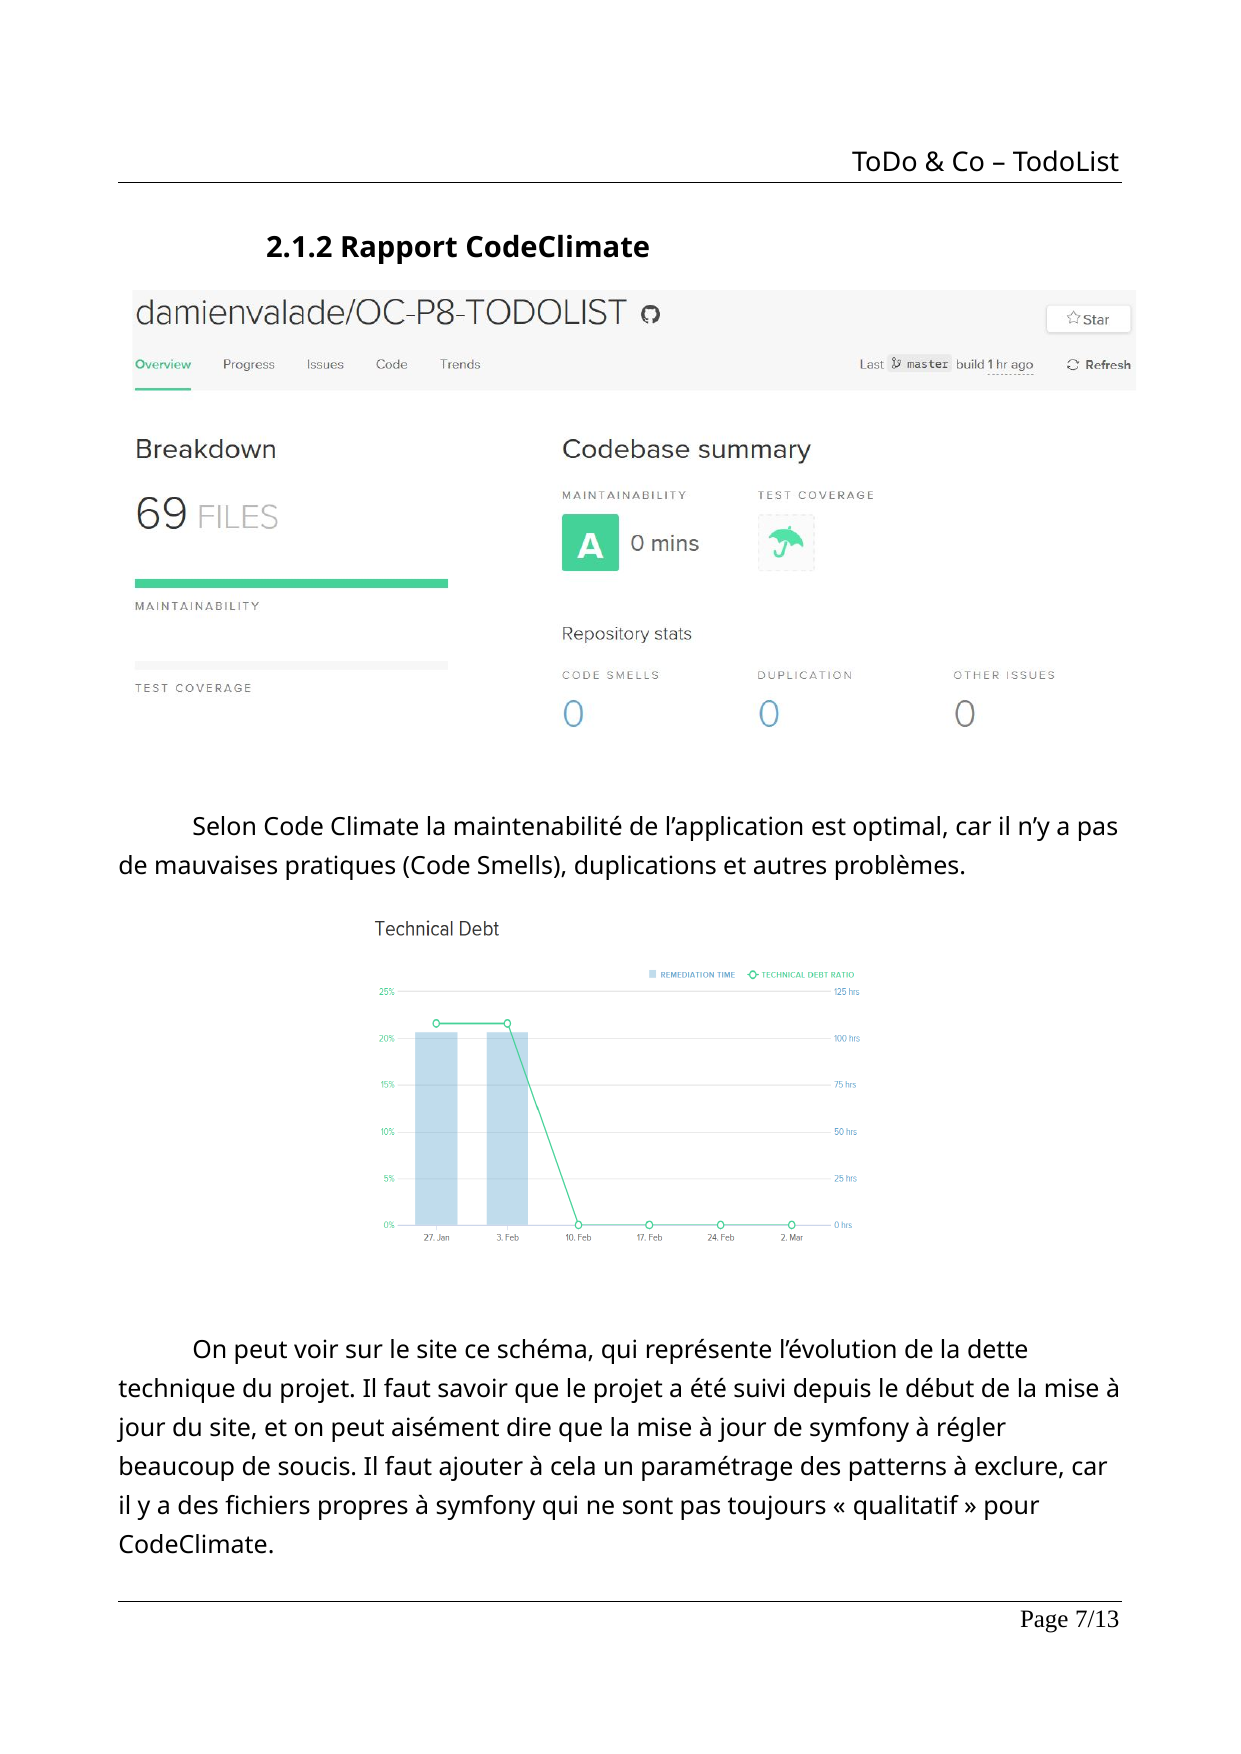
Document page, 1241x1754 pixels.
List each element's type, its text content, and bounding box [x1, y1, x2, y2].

text On peut voir sur le site ce schéma, qui représente l’évolution de la dette technique du projet. Il faut savoir que le projet a été suivi depuis le début de la mise à jour du site, et on peut aisément dire que la mise à jour de symfony à régler beaucoup de soucis. Il faut ajouter à cela un paramétrage des patterns à exclure, car il y a des fichiers propres à symfony qui ne sont pas toujours « qualitatif » pour CodeClimate. [118, 1331, 1122, 1561]
text Selon Code Climate la maintenabilité de l’application est optimal, car il n’y a pas de mauvaises pratiques (Code Smells), duplications et autres problèmes. [118, 808, 1122, 882]
picture [373, 910, 867, 1265]
picture [132, 290, 1137, 750]
subtitle 2.1.2 Rapport CodeClimate [118, 226, 1122, 266]
